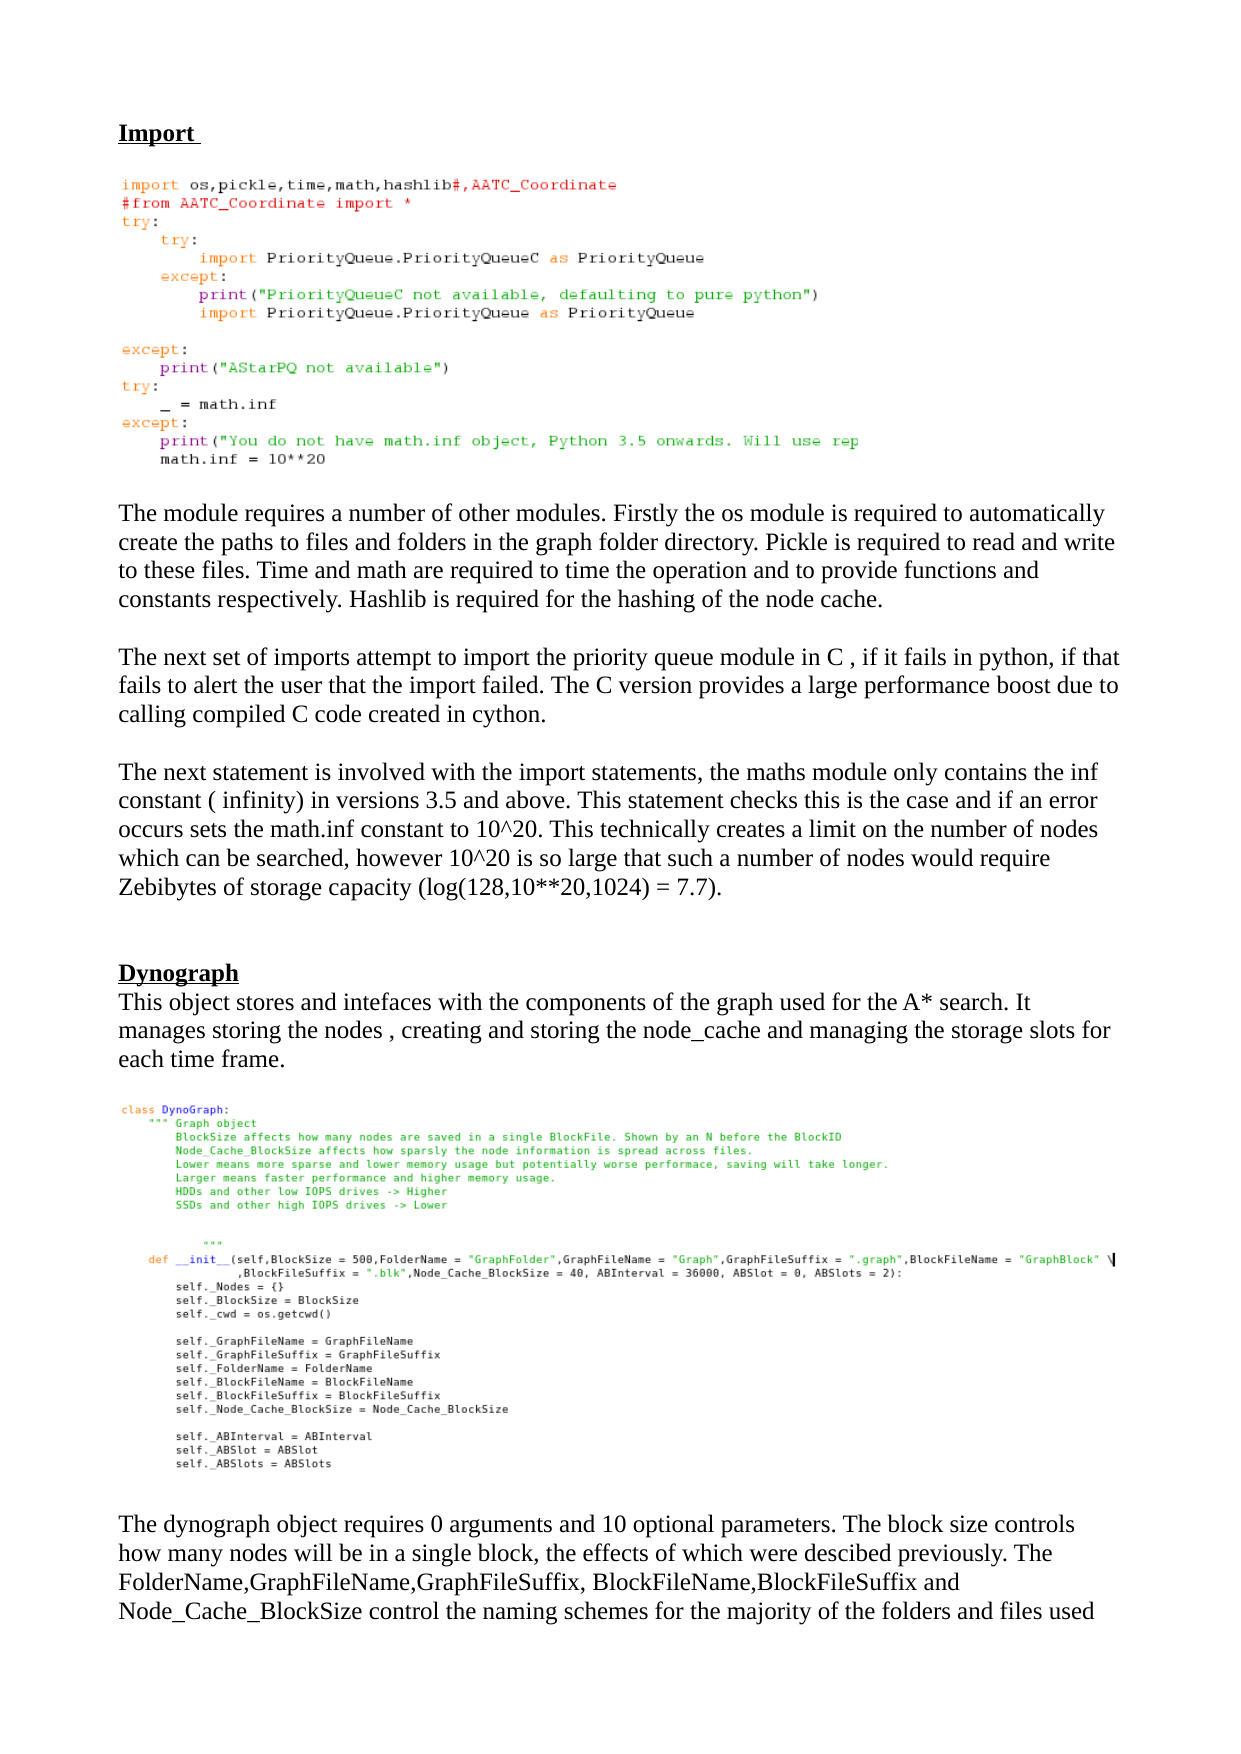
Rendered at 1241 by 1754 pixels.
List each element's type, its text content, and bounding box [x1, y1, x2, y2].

picture [118, 175, 858, 470]
text The module requires a number of other modules. Firstly the os module is required to automatically create the paths to files and folders in the graph folder directory. Pickle is required to read and write to these files. Time and math are required to time the operation and to provide functions and constants respectively. Hashlib is required for the hashing of the node cache. [118, 498, 1122, 613]
text The dynograph object requires 0 arguments and 10 optional parameters. The block size controls how many nodes will be in a single block, the effects of which were descibed previously. The FolderName,GraphFileName,GraphFileSuffix, BlockFileName,BlockFileSuffix and Node_Cache_BlockSize control the naming schemes for the majority of the folders and files used [118, 1509, 1122, 1624]
text Import [118, 118, 1122, 147]
text The next set of imports attempt to import the priority queue module in C , if it fails in python, if that fails to alert the user that the import failed. The C version provides a large performance boost due to calling compiled C code created in cython. [118, 642, 1122, 728]
picture [118, 1101, 1123, 1481]
text The next statement is involved with the import statements, the maths module only contains the inf constant ( infinity) in versions 3.5 and above. This statement checks this is the case and if an error occurs sets the math.inf constant to 10^20. This technically creates a limit on the number of nodes which can be searched, however 10^20 is so large that such a number of nodes would require Zebibytes of storage capacity (log(128,10**20,1024) = 7.7). [118, 757, 1122, 900]
text Dynograph [118, 958, 1122, 987]
text This object stores and intefaces with the components of the graph used for the A* search. It manages storing the nodes , creating and storing the node_cache and managing the storage slots for each time frame. [118, 987, 1122, 1073]
